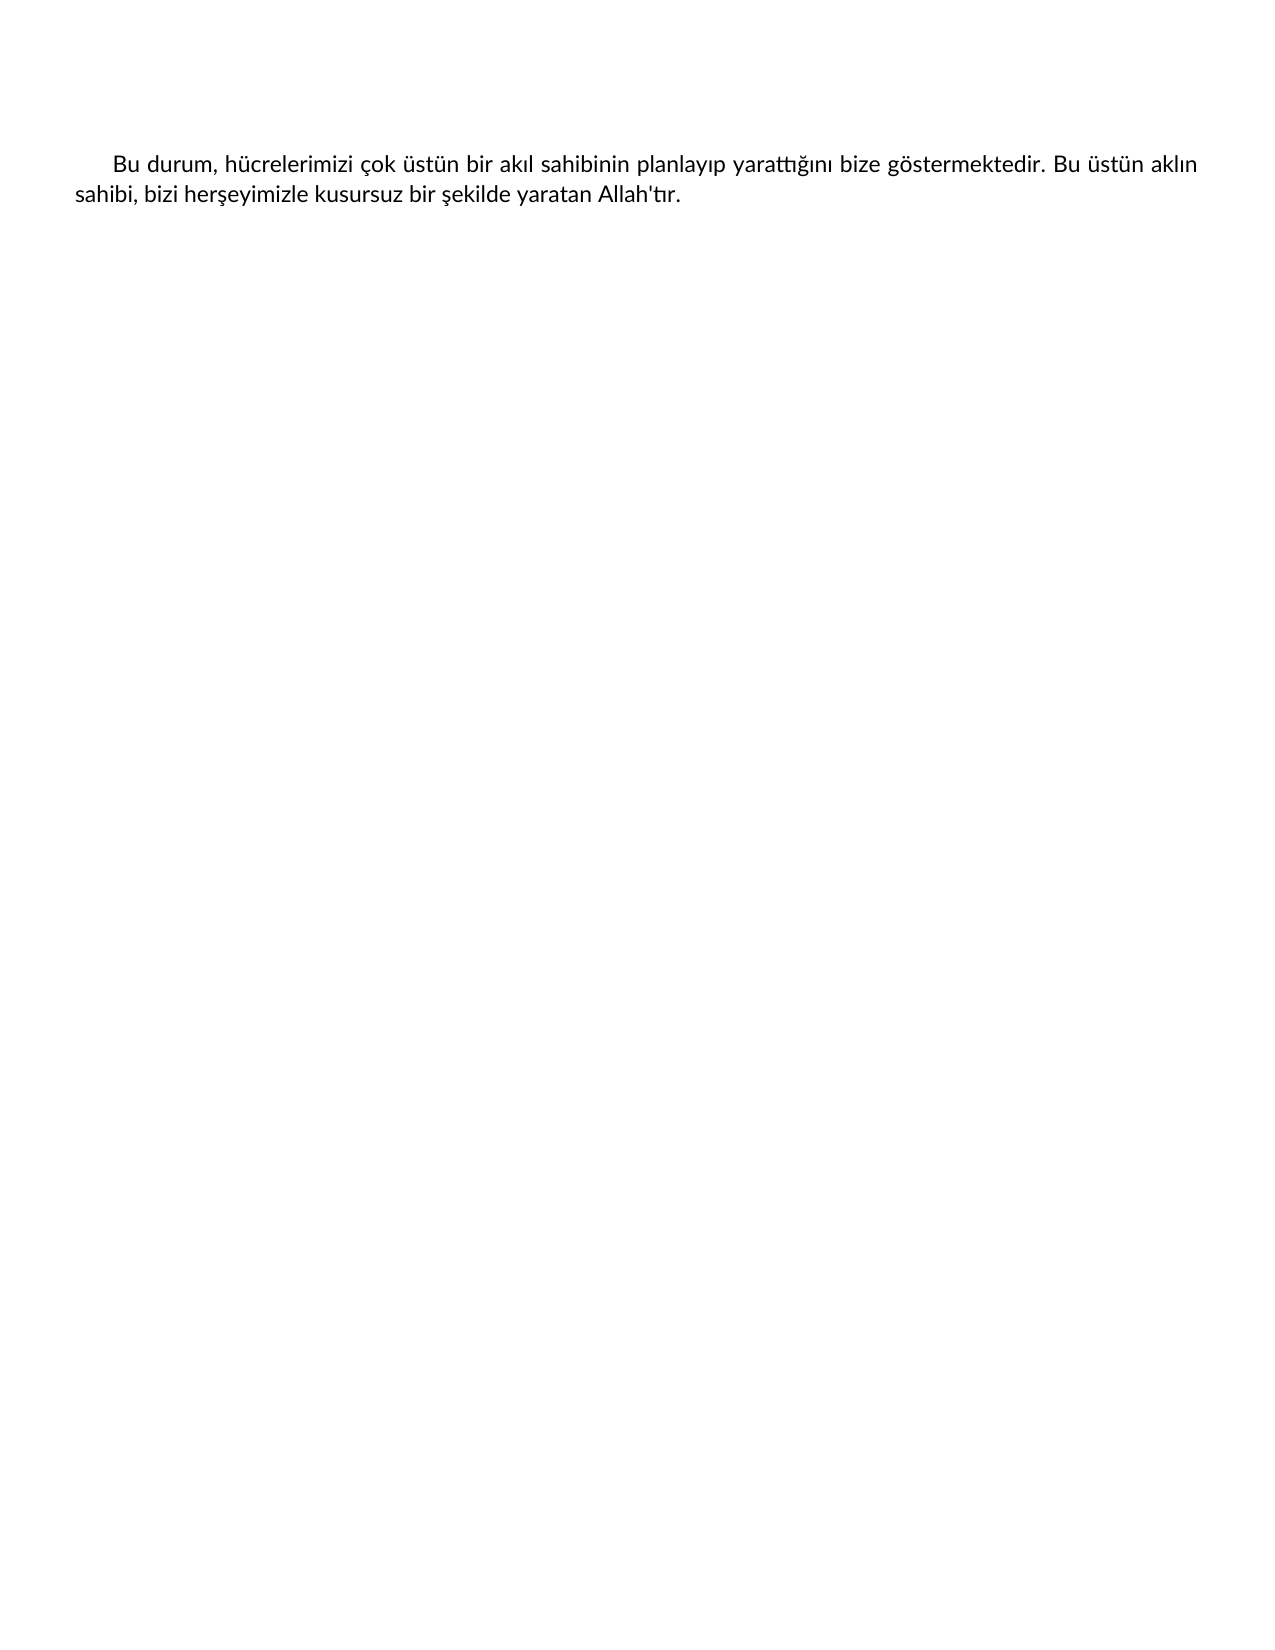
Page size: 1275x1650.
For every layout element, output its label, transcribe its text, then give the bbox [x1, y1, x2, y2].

text Bu durum, hücrelerimizi çok üstün bir akıl sahibinin planlayıp yarattığını bize göstermektedir. Bu üstün aklın sahibi, bizi herşeyimizle kusursuz bir şekilde yaratan Allah'tır. [75, 150, 1200, 208]
